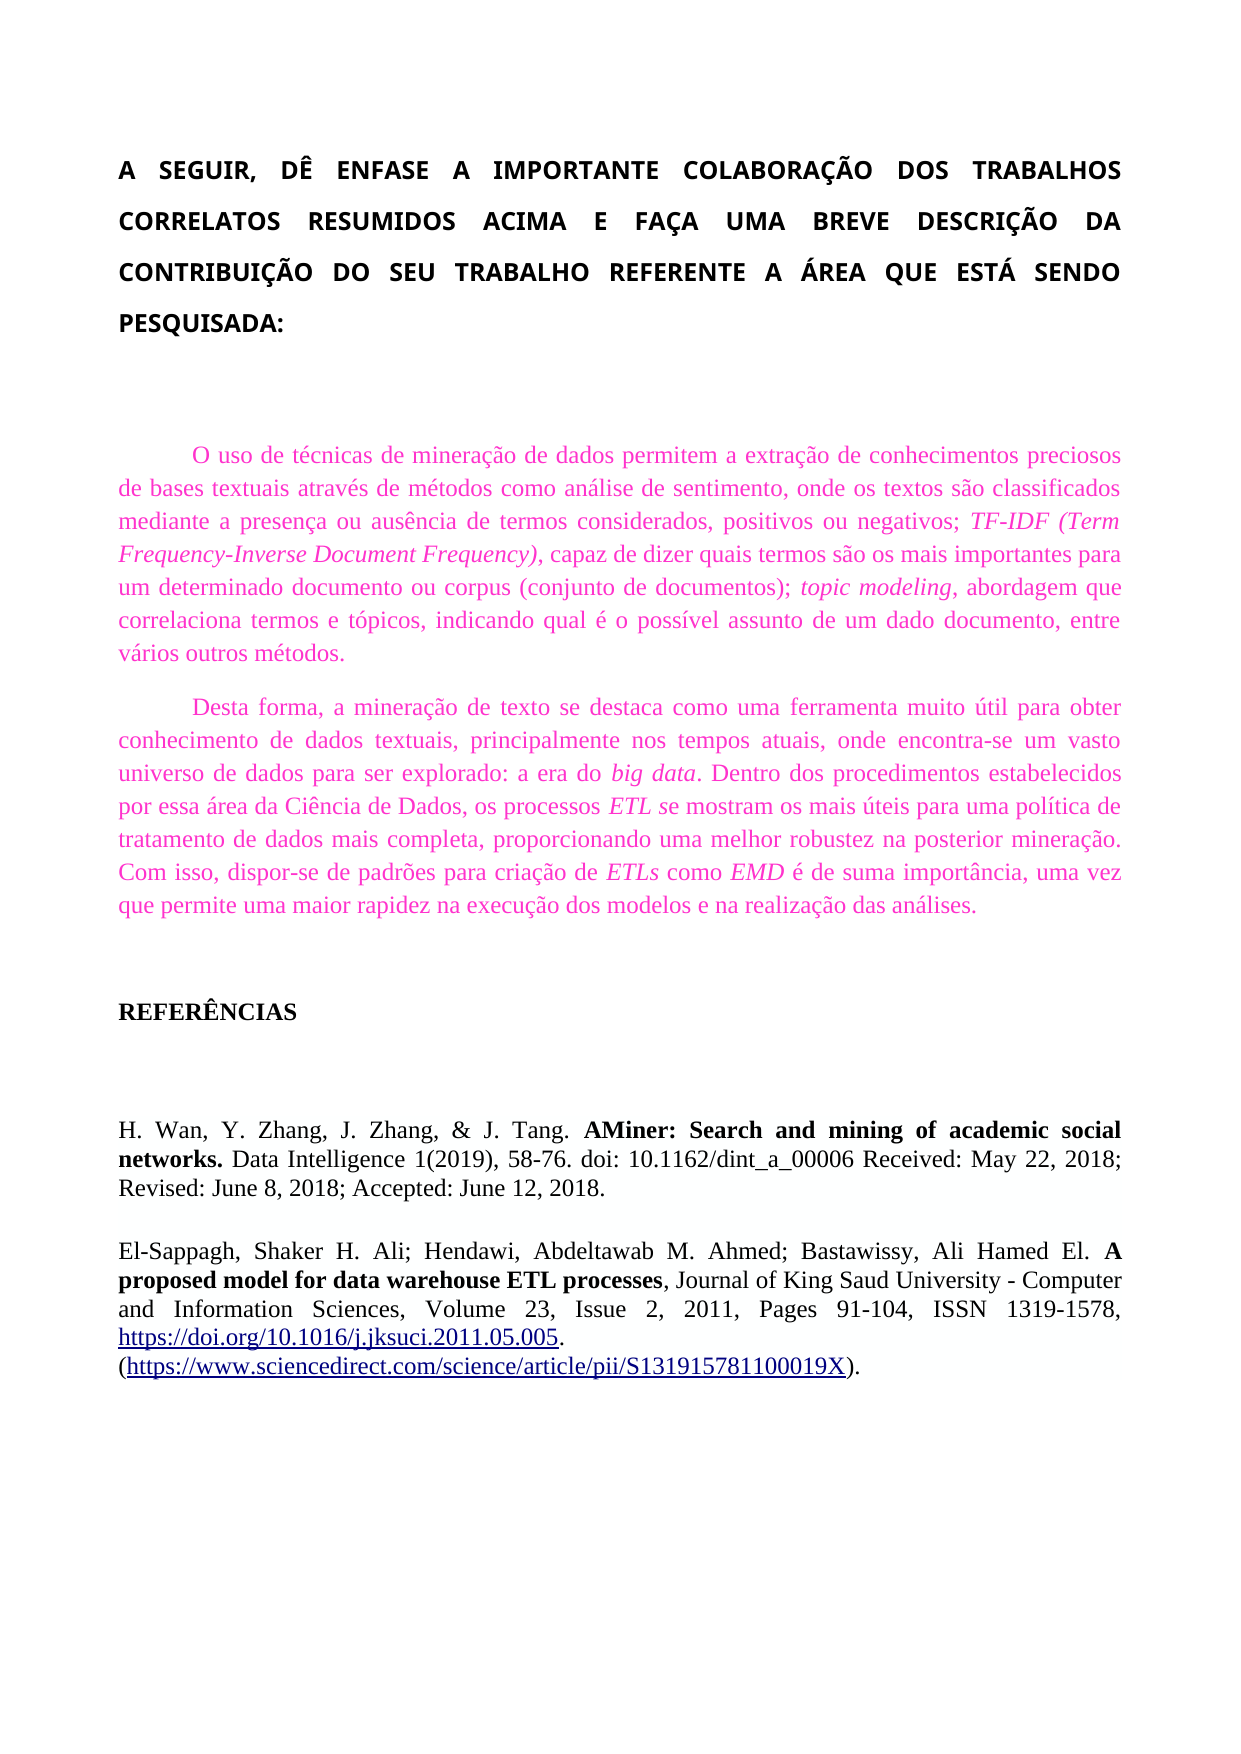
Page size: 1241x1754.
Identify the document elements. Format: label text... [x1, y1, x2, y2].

text H. Wan, Y. Zhang, J. Zhang, & J. Tang. AMiner: Search and mining of academic social networks. Data Intelligence 1(2019), 58-76. doi: 10.1162/dint_a_00006 Received: May 22, 2018; Revised: June 8, 2018; Accepted: June 12, 2018. [118, 1116, 1122, 1202]
text A SEGUIR, DÊ ENFASE A IMPORTANTE COLABORAÇÃO DOS TRABALHOS CORRELATOS RESUMIDOS ACIMA E FAÇA UMA BREVE DESCRIÇÃO DA CONTRIBUIÇÃO DO SEU TRABALHO REFERENTE A ÁREA QUE ESTÁ SENDO PESQUISADA: [118, 153, 1122, 340]
text O uso de técnicas de mineração de dados permitem a extração de conhecimentos preciosos de bases textuais através de métodos como análise de sentimento, onde os textos são classificados mediante a presença ou ausência de termos considerados, positivos ou negativos; TF-IDF (Term Frequency-Inverse Document Frequency), capaz de dizer quais termos são os mais importantes para um determinado documento ou corpus (conjunto de documentos); topic modeling, abordagem que correlaciona termos e tópicos, indicando qual é o possível assunto de um dado documento, entre vários outros métodos. [118, 440, 1122, 667]
text Desta forma, a mineração de texto se destaca como uma ferramenta muito útil para obter conhecimento de dados textuais, principalmente nos tempos atuais, onde encontra-se um vasto universo de dados para ser explorado: a era do big data. Dentro dos procedimentos estabelecidos por essa área da Ciência de Dados, os processos ETL se mostram os mais úteis para uma política de tratamento de dados mais completa, proporcionando uma melhor robustez na posterior mineração. Com isso, dispor-se de padrões para criação de ETLs como EMD é de suma importância, uma vez que permite uma maior rapidez na execução dos modelos e na realização das análises. [118, 692, 1122, 919]
text El-Sappagh, Shaker H. Ali; Hendawi, Abdeltawab M. Ahmed; Bastawissy, Ali Hamed El. A proposed model for data warehouse ETL processes, Journal of King Saud University - Computer and Information Sciences, Volume 23, Issue 2, 2011, Pages 91-104, ISSN 1319-1578, https://doi.org/10.1016/j.jksuci.2011.05.005. (https://www.sciencedirect.com/science/article/pii/S131915781100019X). [118, 1236, 1122, 1380]
text REFERÊNCIAS [118, 997, 1122, 1026]
